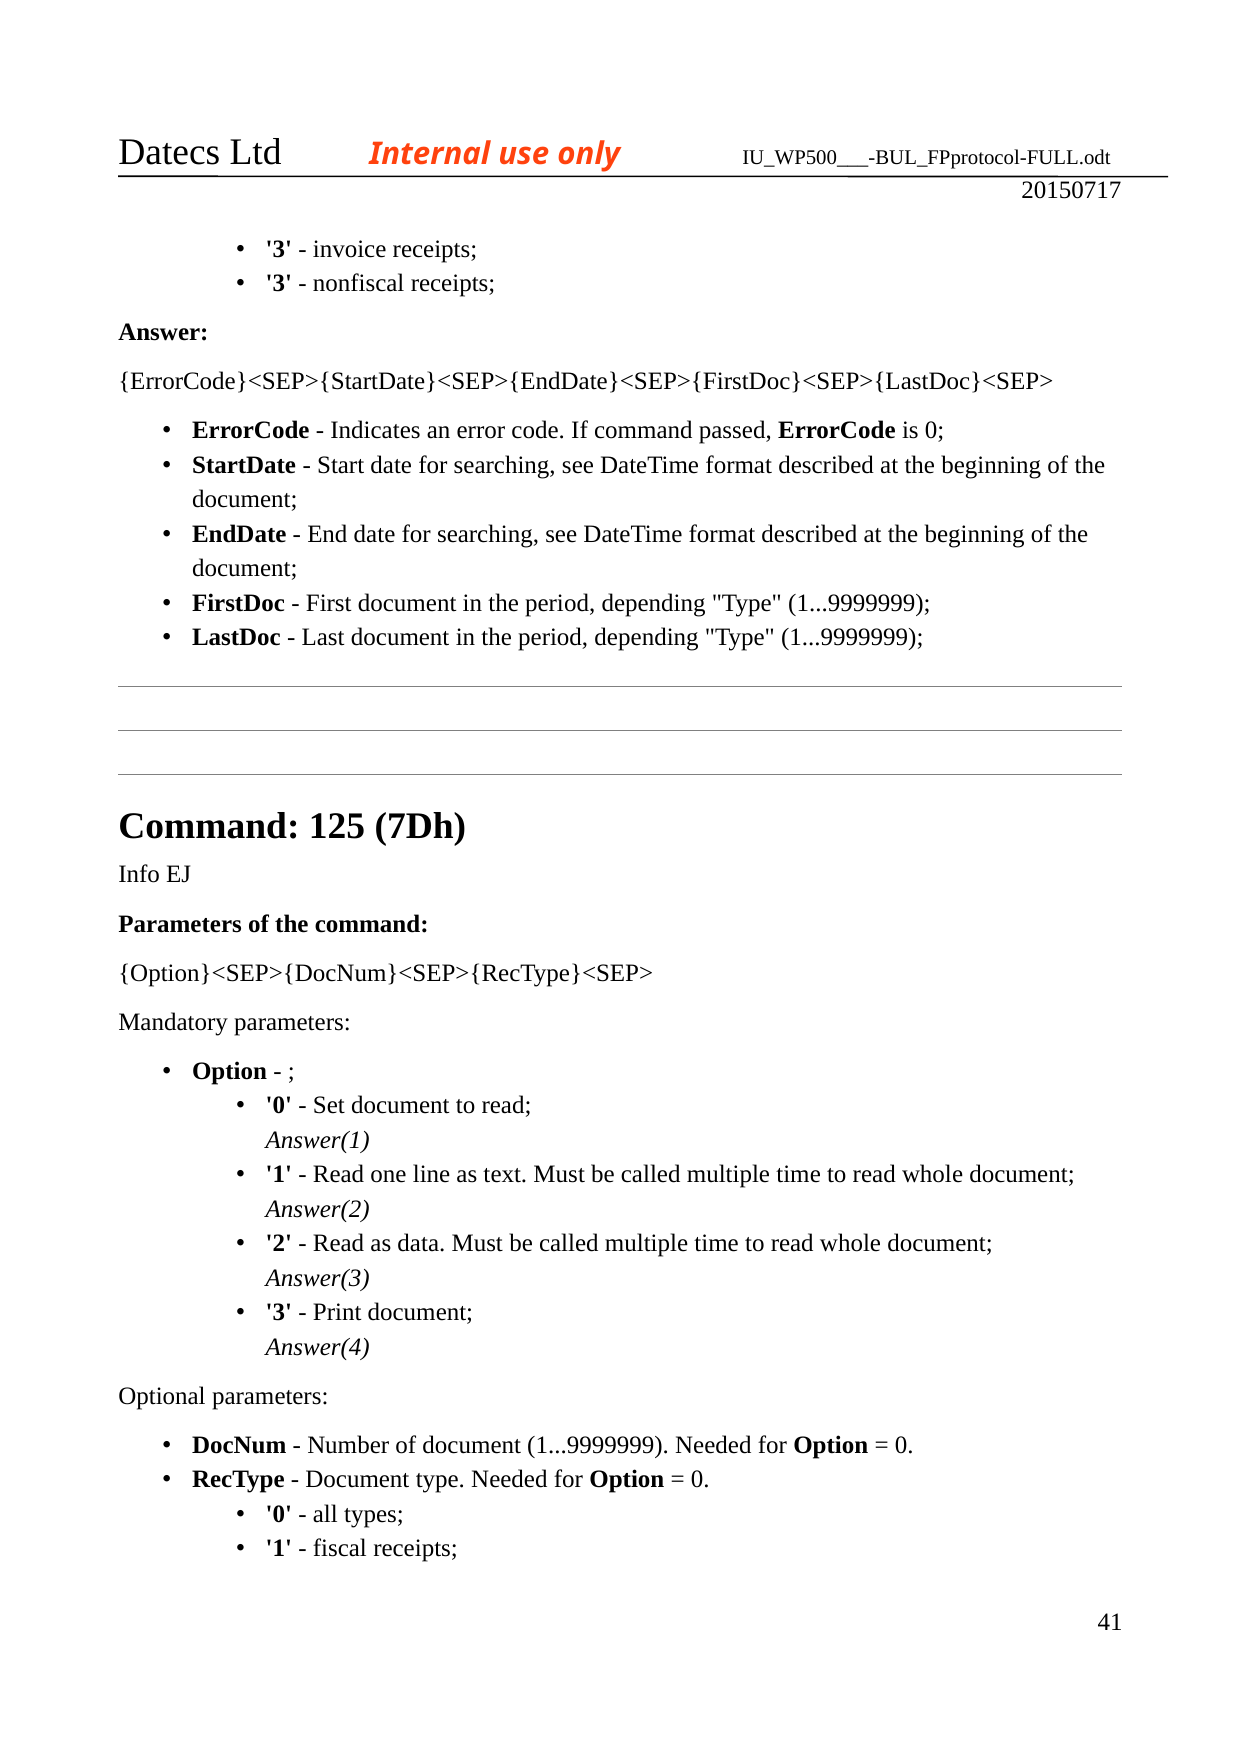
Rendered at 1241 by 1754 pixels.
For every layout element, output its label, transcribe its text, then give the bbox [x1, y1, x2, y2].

list StartDate - Start date for searching, see DateTime format described at the beginning of the document; [162, 450, 1122, 513]
text {Option}<SEP>{DocNum}<SEP>{RecType}<SEP> [118, 958, 1122, 986]
list DocNum - Number of document (1...9999999). Needed for Option = 0. [162, 1430, 1122, 1458]
list '1' - fiscal receipts; [236, 1533, 1122, 1562]
list ErrorCode - Indicates an error code. If command passed, ErrorCode is 0; [162, 416, 1122, 444]
subtitle Command: 125 (7Dh) [118, 804, 1122, 847]
text Parameters of the command: [118, 909, 1122, 937]
text Optional parameters: [118, 1381, 1122, 1409]
list Option - ; [162, 1056, 1122, 1084]
list '1' - Read one line as text. Must be called multiple time to read whole document; Answer(2) [236, 1159, 1122, 1222]
list '3' - Print document; Answer(4) [236, 1297, 1122, 1360]
list '0' - all types; [236, 1499, 1122, 1527]
list '3' - invoice receipts; [236, 234, 1122, 263]
list RecType - Document type. Needed for Option = 0. [162, 1464, 1122, 1493]
text Info EJ [118, 859, 1122, 888]
list EndDate - End date for searching, see DateTime format described at the beginning of the document; [162, 519, 1122, 582]
list '0' - Set document to read; Answer(1) [236, 1090, 1122, 1153]
list '2' - Read as data. Must be called multiple time to read whole document; Answer(3) [236, 1228, 1122, 1291]
text {ErrorCode}<SEP>{StartDate}<SEP>{EndDate}<SEP>{FirstDoc}<SEP>{LastDoc}<SEP> [118, 366, 1122, 395]
text Answer: [118, 317, 1122, 346]
list FirstDoc - First document in the period, depending "Type" (1...9999999); [162, 588, 1122, 617]
text Mandatory parameters: [118, 1007, 1122, 1036]
list '3' - nonfiscal receipts; [236, 268, 1122, 297]
list LastDoc - Last document in the period, depending "Type" (1...9999999); [162, 622, 1122, 651]
